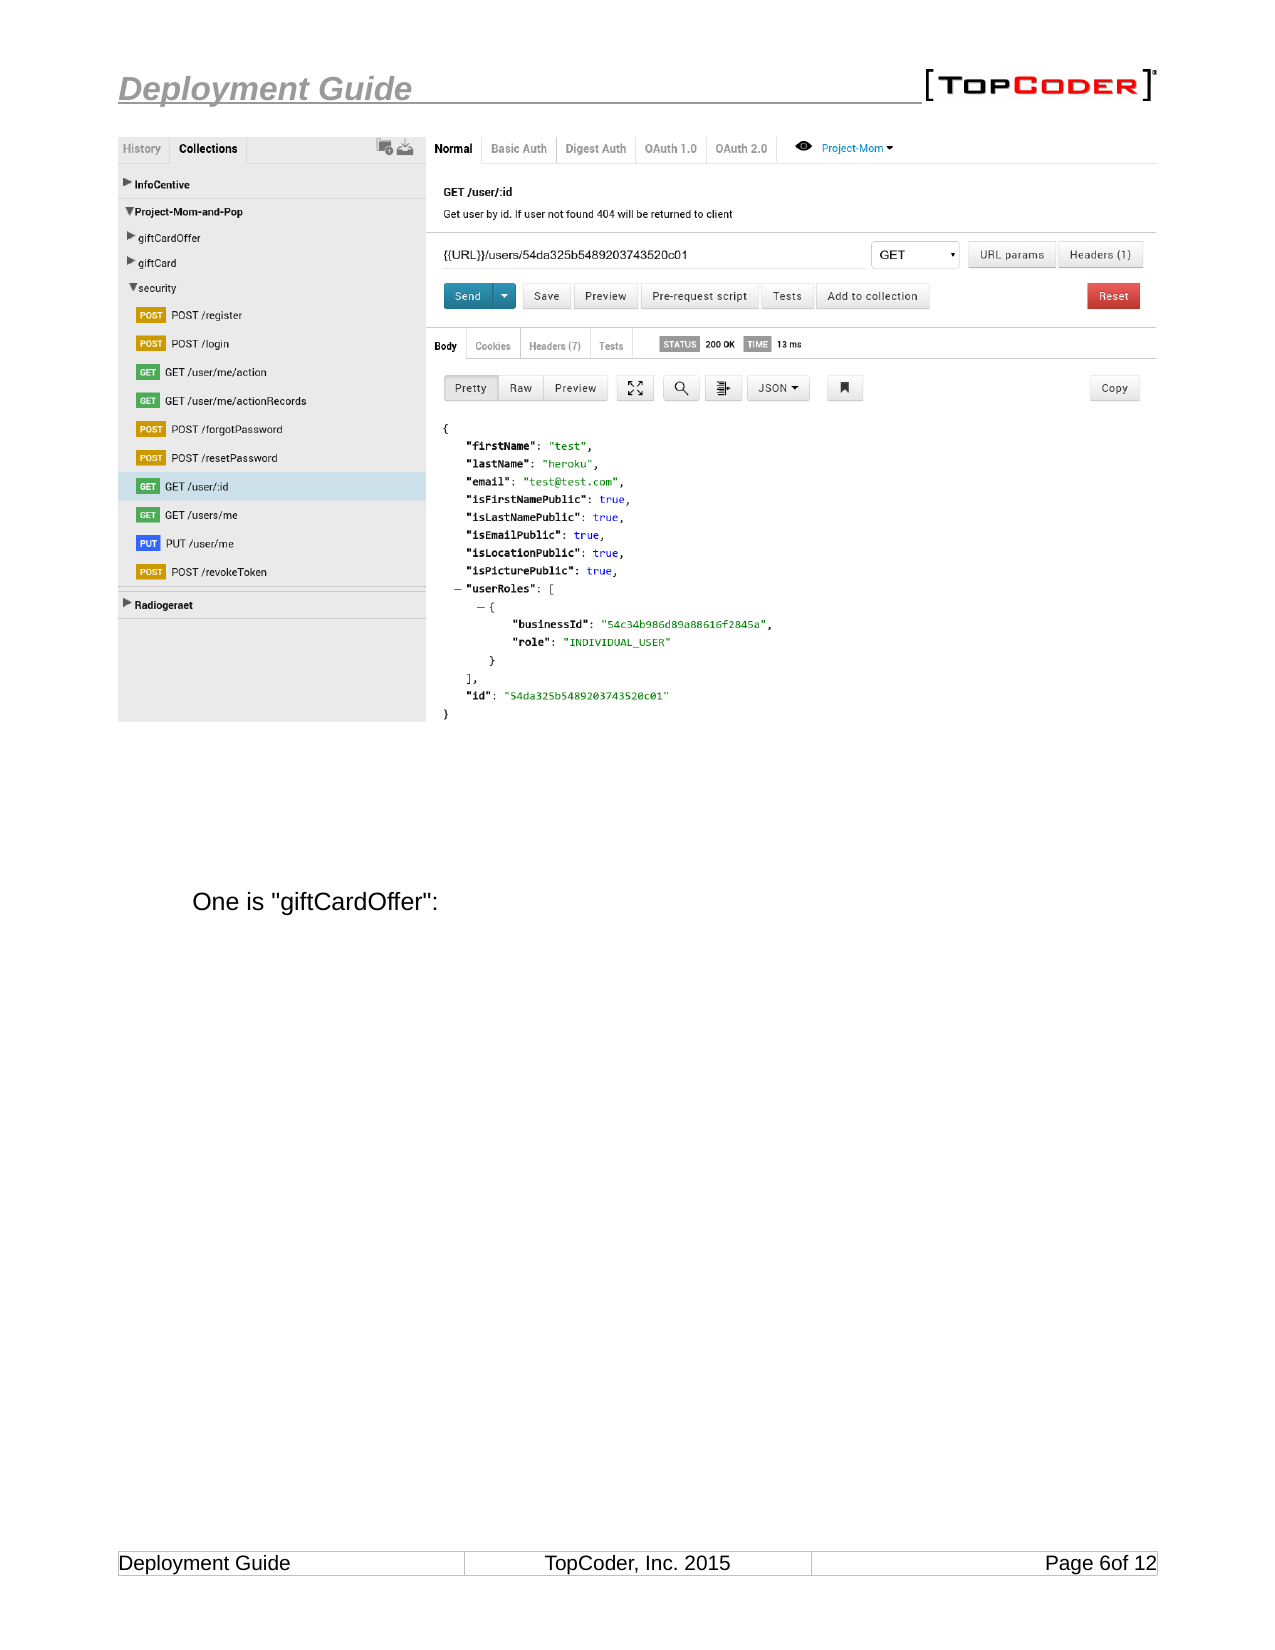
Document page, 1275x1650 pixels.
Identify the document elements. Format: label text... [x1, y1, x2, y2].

picture [926, 69, 1157, 101]
text One is "giftCardOffer": [118, 887, 1157, 915]
picture [118, 137, 1157, 722]
